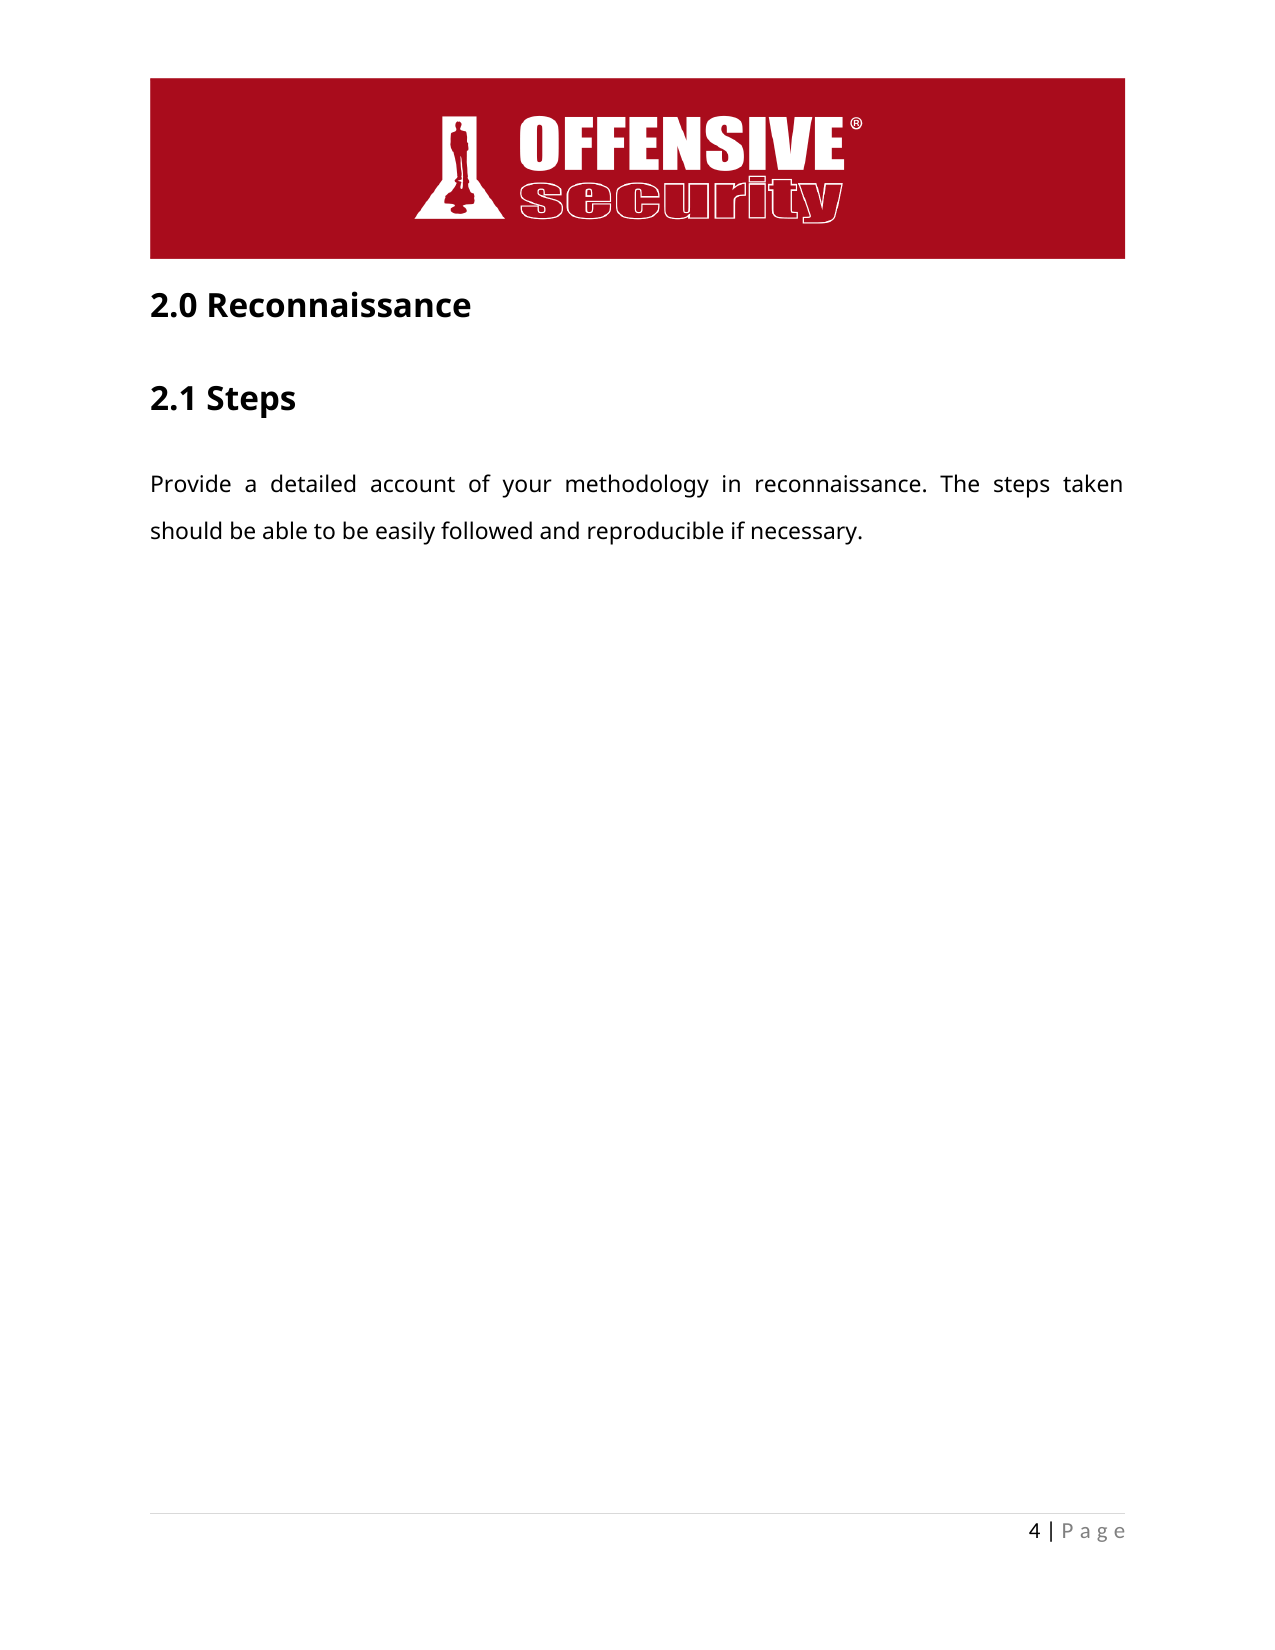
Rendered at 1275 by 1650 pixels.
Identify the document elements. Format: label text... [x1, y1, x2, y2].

picture [150, 78, 1125, 259]
subtitle 2.1 Steps [150, 375, 1125, 420]
text Provide a detailed account of your methodology in reconnaissance. The steps taken should be able to be easily followed and reproducible if necessary. [150, 468, 1125, 546]
subtitle 2.0 Reconnaissance [150, 259, 1125, 327]
